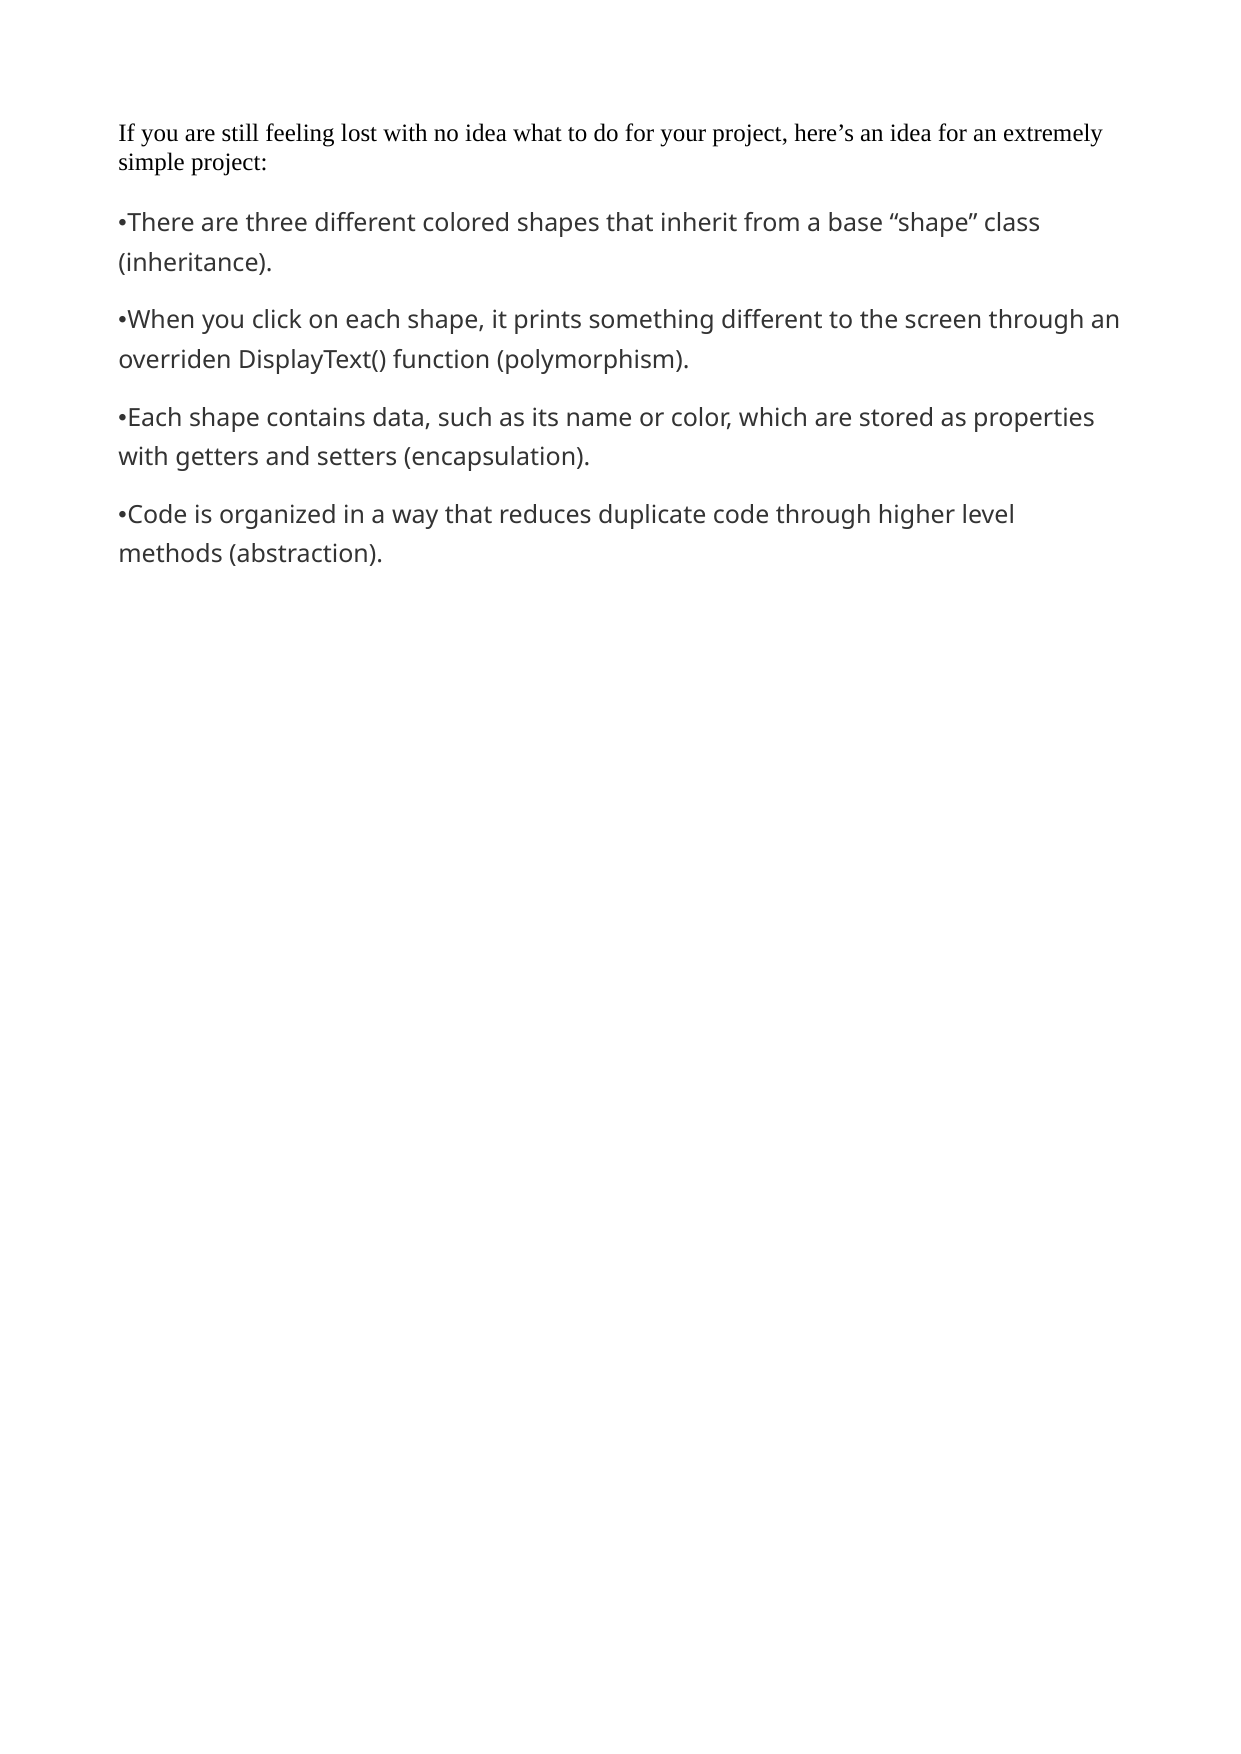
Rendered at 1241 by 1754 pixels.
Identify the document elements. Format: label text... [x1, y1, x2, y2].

list Each shape contains data, such as its name or color, which are stored as properties with getters and setters (encapsulation). [118, 399, 1122, 472]
list When you click on each shape, it prints something different to the screen through an overriden DisplayText() function (polymorphism). [118, 302, 1122, 375]
text If you are still feeling lost with no idea what to do for your project, here’s an idea for an extremely simple project: [118, 118, 1122, 176]
list Code is organized in a way that reduces duplicate code through higher level methods (abstraction). [118, 496, 1122, 569]
list There are three different colored shapes that inherit from a base “shape” class (inheritance). [118, 205, 1122, 278]
